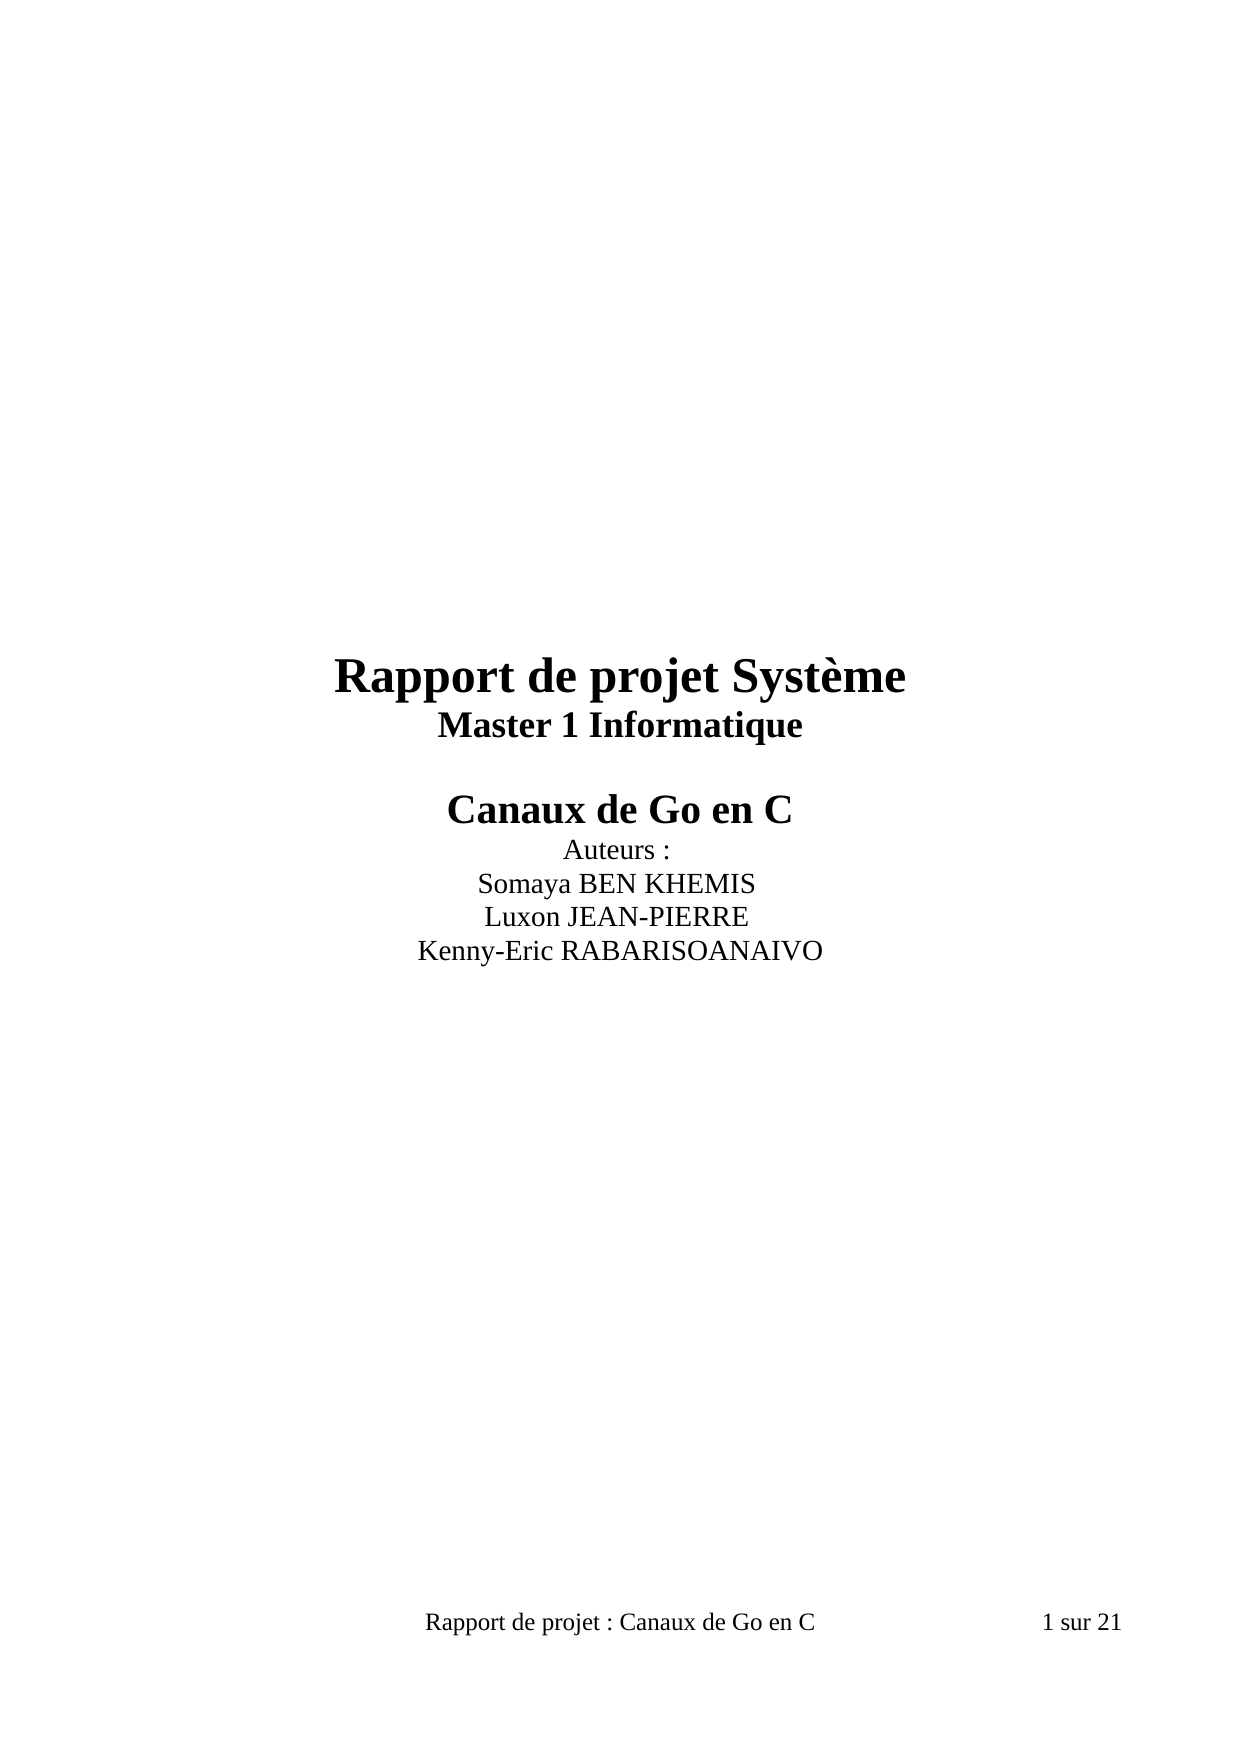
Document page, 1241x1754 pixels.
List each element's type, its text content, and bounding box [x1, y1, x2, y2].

text Master 1 Informatique [118, 703, 1122, 746]
text Auteurs : [118, 832, 1122, 866]
text Luxon JEAN-PIERRE [118, 899, 1122, 933]
text Canaux de Go en C [118, 784, 1122, 832]
text Kenny-Eric RABARISOANAIVO [118, 933, 1122, 966]
text Rapport de projet Système [118, 645, 1122, 703]
text Somaya BEN KHEMIS [118, 866, 1122, 899]
